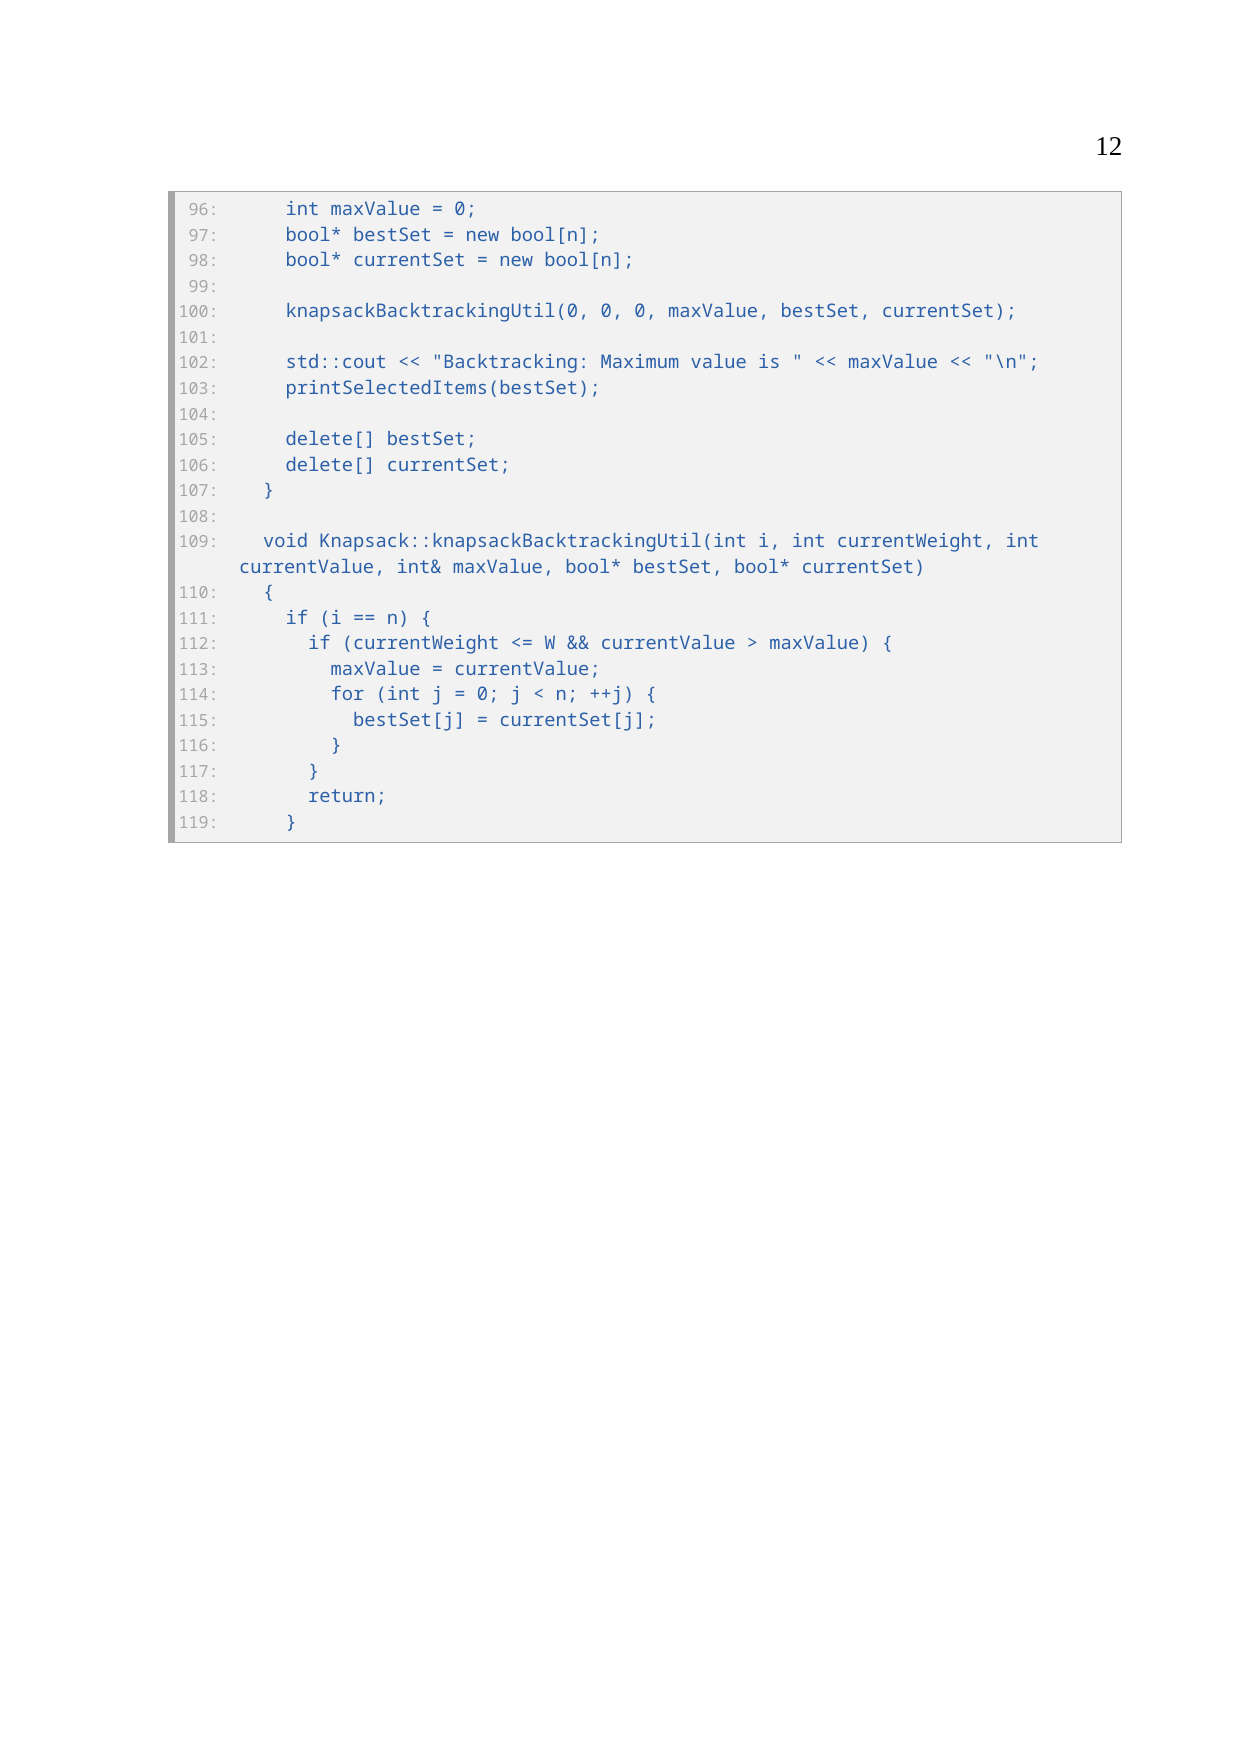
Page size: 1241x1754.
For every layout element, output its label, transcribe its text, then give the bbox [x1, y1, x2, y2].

list bool* currentSet = new bool[n]; [175, 242, 1121, 267]
list } [175, 803, 1121, 842]
list return; [175, 777, 1121, 803]
list } [175, 726, 1121, 752]
list knapsackBacktrackingUtil(0, 0, 0, maxValue, bestSet, currentSet); [175, 293, 1121, 318]
list std::cout << "Backtracking: Maximum value is " << maxValue << "\n"; [175, 344, 1121, 369]
list delete[] currentSet; [175, 446, 1121, 471]
list } [175, 471, 1121, 497]
list int maxValue = 0; [175, 192, 1121, 216]
list if (currentWeight <= W && currentValue > maxValue) { [175, 624, 1121, 650]
list bool* bestSet = new bool[n]; [175, 216, 1121, 242]
list if (i == n) { [175, 599, 1121, 624]
list for (int j = 0; j < n; ++j) { [175, 675, 1121, 701]
list } [175, 752, 1121, 777]
list printSelectedItems(bestSet); [175, 369, 1121, 395]
list bestSet[j] = currentSet[j]; [175, 701, 1121, 726]
list delete[] bestSet; [175, 420, 1121, 446]
list void Knapsack::knapsackBacktrackingUtil(int i, int currentWeight, int currentValue, int& maxValue, bool* bestSet, bool* currentSet) [175, 522, 1121, 573]
list { [175, 573, 1121, 599]
list maxValue = currentValue; [175, 650, 1121, 675]
